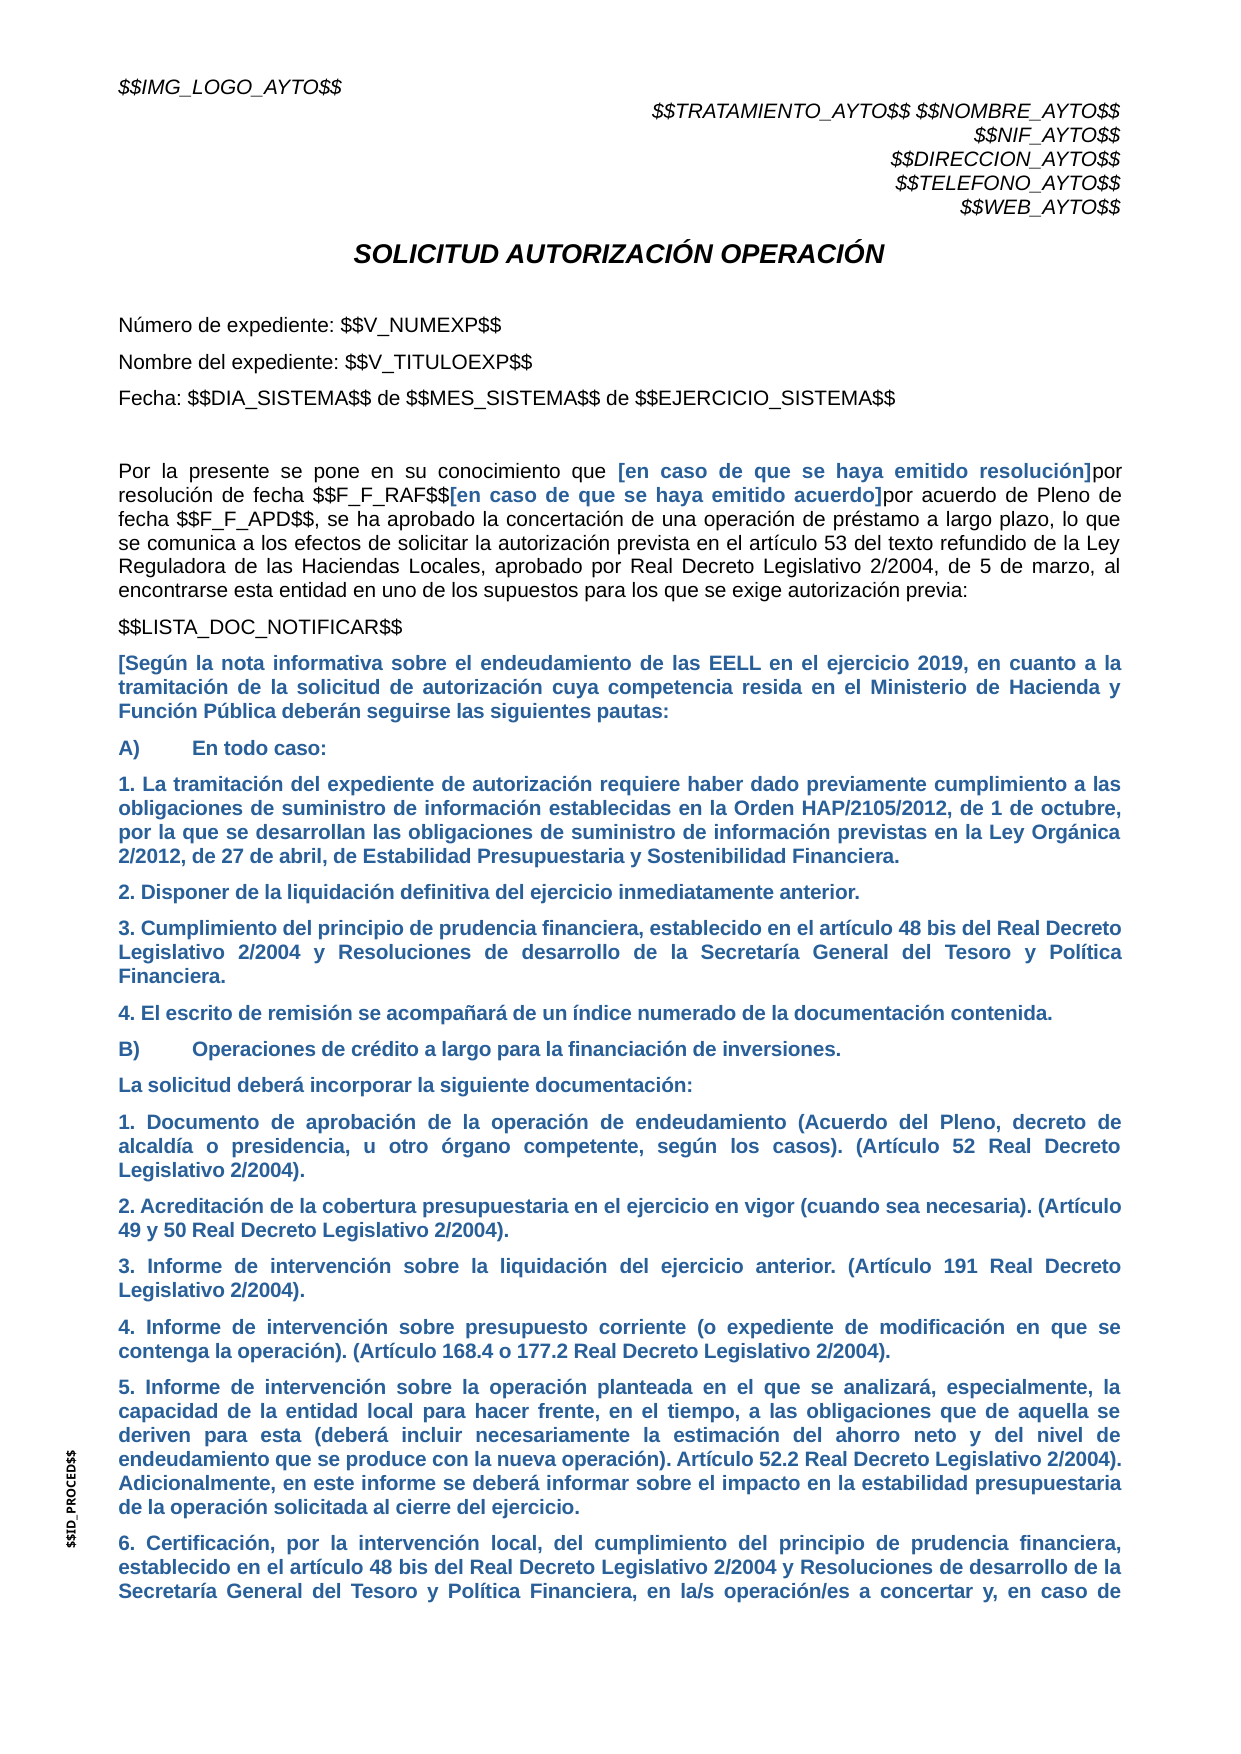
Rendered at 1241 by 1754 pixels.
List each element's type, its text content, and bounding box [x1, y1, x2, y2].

text Número de expediente: $$V_NUMEXP$$ [118, 313, 1122, 337]
text 4. Informe de intervención sobre presupuesto corriente (o expediente de modificación en que se contenga la operación). (Artículo 168.4 o 177.2 Real Decreto Legislativo 2/2004). [118, 1314, 1122, 1362]
text 1. La tramitación del expediente de autorización requiere haber dado previamente cumplimiento a las obligaciones de suministro de información establecidas en la Orden HAP/2105/2012, de 1 de octubre, por la que se desarrollan las obligaciones de suministro de información previstas en la Ley Orgánica 2/2012, de 27 de abril, de Estabilidad Presupuestaria y Sostenibilidad Financiera. [118, 772, 1122, 867]
text B) Operaciones de crédito a largo para la financiación de inversiones. [118, 1037, 1122, 1061]
text 2. Disponer de la liquidación definitiva del ejercicio inmediatamente anterior. [118, 880, 1122, 904]
text [Según la nota informativa sobre el endeudamiento de las EELL en el ejercicio 2019, en cuanto a la tramitación de la solicitud de autorización cuya competencia resida en el Ministerio de Hacienda y Función Pública deberán seguirse las siguientes pautas: [118, 651, 1122, 723]
text Fecha: $$DIA_SISTEMA$$ de $$MES_SISTEMA$$ de $$EJERCICIO_SISTEMA$$ [118, 386, 1122, 410]
text $$LISTA_DOC_NOTIFICAR$$ [118, 615, 1122, 639]
text A) En todo caso: [118, 735, 1122, 759]
text 5. Informe de intervención sobre la operación planteada en el que se analizará, especialmente, la capacidad de la entidad local para hacer frente, en el tiempo, a las obligaciones que de aquella se deriven para esta (deberá incluir necesariamente la estimación del ahorro neto y del nivel de endeudamiento que se produce con la nueva operación). Artículo 52.2 Real Decreto Legislativo 2/2004). Adicionalmente, en este informe se deberá informar sobre el impacto en la estabilidad presupuestaria de la operación solicitada al cierre del ejercicio. [118, 1375, 1122, 1518]
text 1. Documento de aprobación de la operación de endeudamiento (Acuerdo del Pleno, decreto de alcaldía o presidencia, u otro órgano competente, según los casos). (Artículo 52 Real Decreto Legislativo 2/2004). [118, 1109, 1122, 1181]
text SOLICITUD AUTORIZACIÓN OPERACIÓN [118, 238, 1122, 269]
text Nombre del expediente: $$V_TITULOEXP$$ [118, 349, 1122, 373]
text 3. Cumplimiento del principio de prudencia financiera, establecido en el artículo 48 bis del Real Decreto Legislativo 2/2004 y Resoluciones de desarrollo de la Secretaría General del Tesoro y Política Financiera. [118, 916, 1122, 988]
text Por la presente se pone en su conocimiento que [en caso de que se haya emitido resolución]por resolución de fecha $$F_F_RAF$$[en caso de que se haya emitido acuerdo]por acuerdo de Pleno de fecha $$F_F_APD$$, se ha aprobado la concertación de una operación de préstamo a largo plazo, lo que se comunica a los efectos de solicitar la autorización prevista en el artículo 53 del texto refundido de la Ley Reguladora de las Haciendas Locales, aprobado por Real Decreto Legislativo 2/2004, de 5 de marzo, al encontrarse esta entidad en uno de los supuestos para los que se exige autorización previa: [118, 458, 1122, 602]
text 3. Informe de intervención sobre la liquidación del ejercicio anterior. (Artículo 191 Real Decreto Legislativo 2/2004). [118, 1254, 1122, 1302]
text 4. El escrito de remisión se acompañará de un índice numerado de la documentación contenida. [118, 1001, 1122, 1024]
text 2. Acreditación de la cobertura presupuestaria en el ejercicio en vigor (cuando sea necesaria). (Artículo 49 y 50 Real Decreto Legislativo 2/2004). [118, 1194, 1122, 1242]
text La solicitud deberá incorporar la siguiente documentación: [118, 1073, 1122, 1097]
text 6. Certificación, por la intervención local, del cumplimiento del principio de prudencia financiera, establecido en el artículo 48 bis del Real Decreto Legislativo 2/2004 y Resoluciones de desarrollo de la Secretaría General del Tesoro y Política Financiera, en la/s operación/es a concertar y, en caso de [118, 1531, 1122, 1603]
